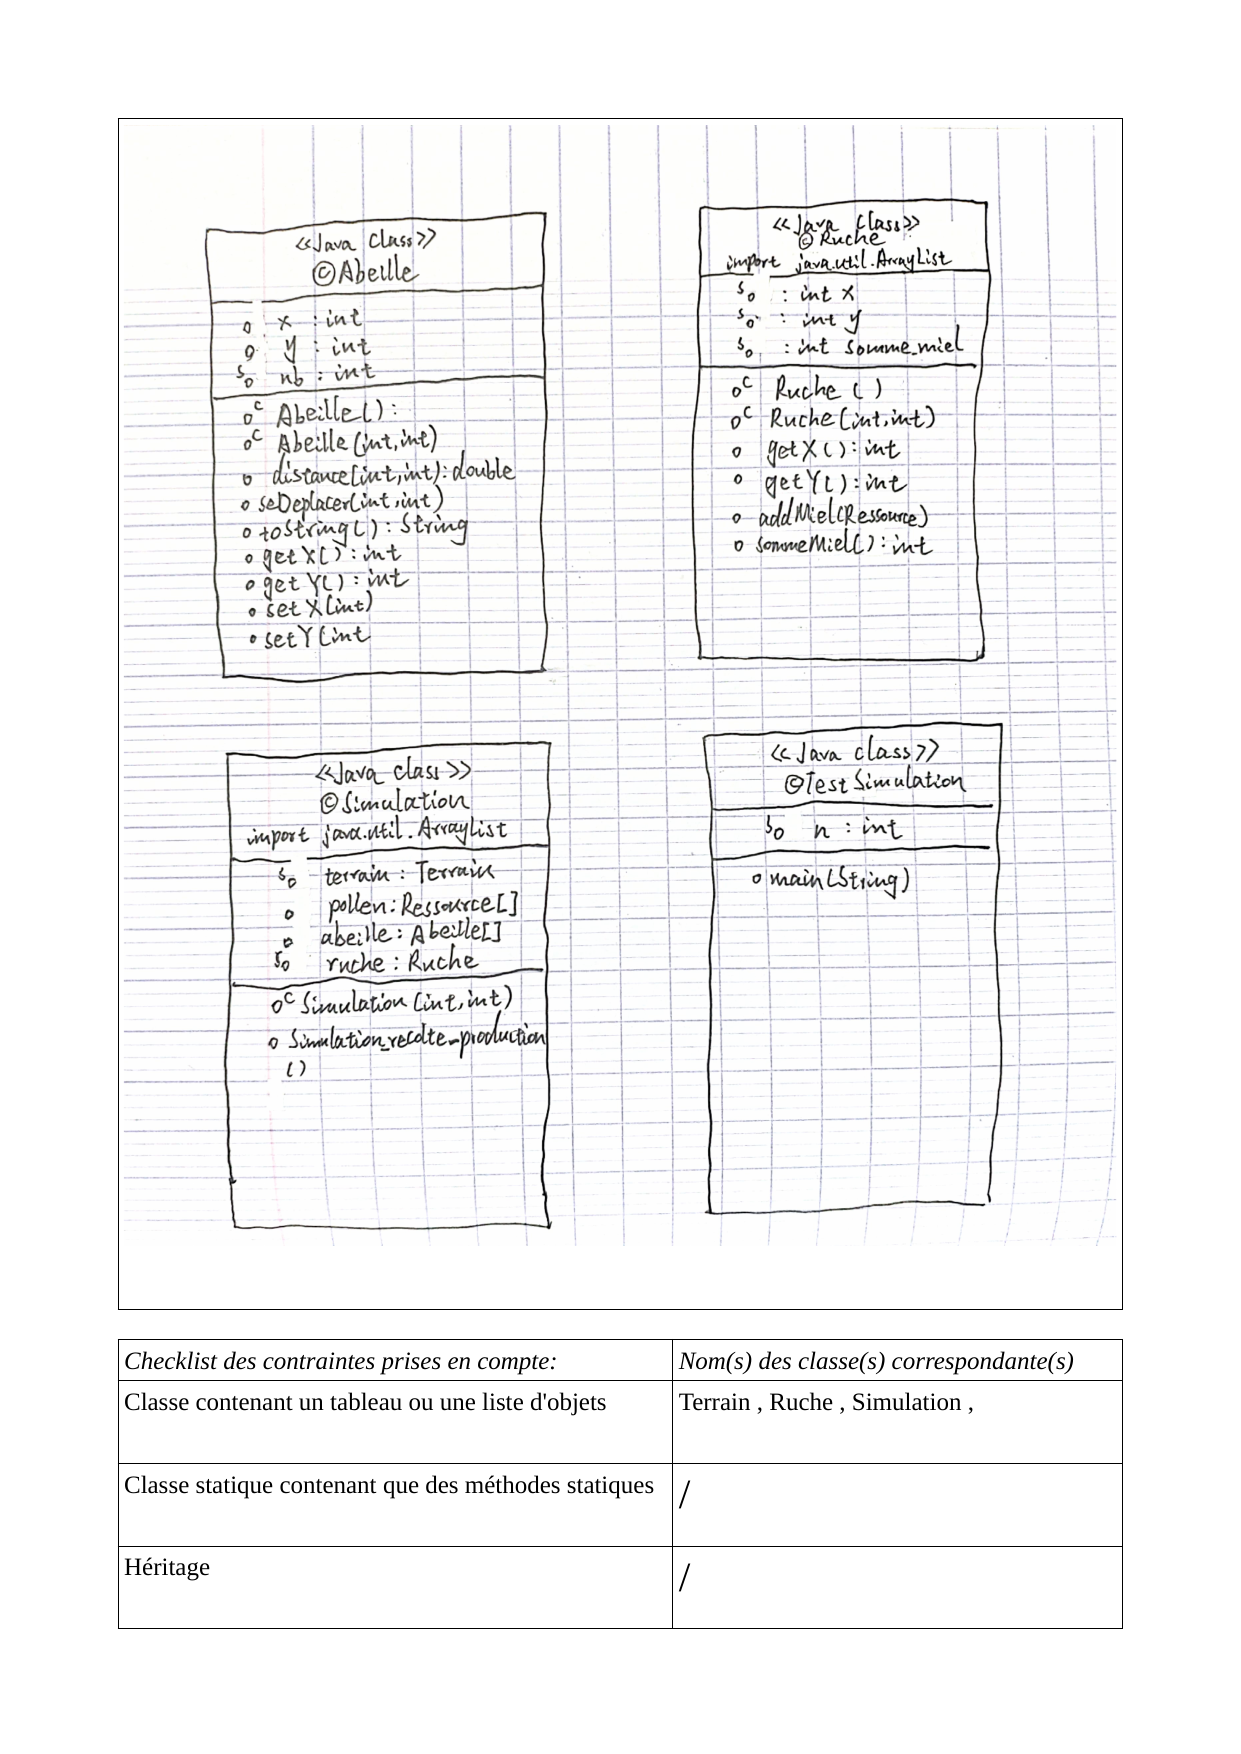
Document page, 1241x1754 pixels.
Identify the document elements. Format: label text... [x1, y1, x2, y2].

table_cell [119, 119, 1122, 1309]
table_cell / [673, 1464, 1122, 1546]
table_header Nom(s) des classe(s) correspondante(s) [673, 1340, 1122, 1380]
table_cell Classe statique contenant que des méthodes statiques [119, 1464, 672, 1546]
table_cell Classe contenant un tableau ou une liste d'objets [119, 1381, 672, 1463]
table_cell Héritage [119, 1547, 672, 1628]
table_cell / [673, 1547, 1122, 1628]
table_header Checklist des contraintes prises en compte: [119, 1340, 672, 1380]
table_cell Terrain , Ruche , Simulation , [673, 1381, 1122, 1463]
